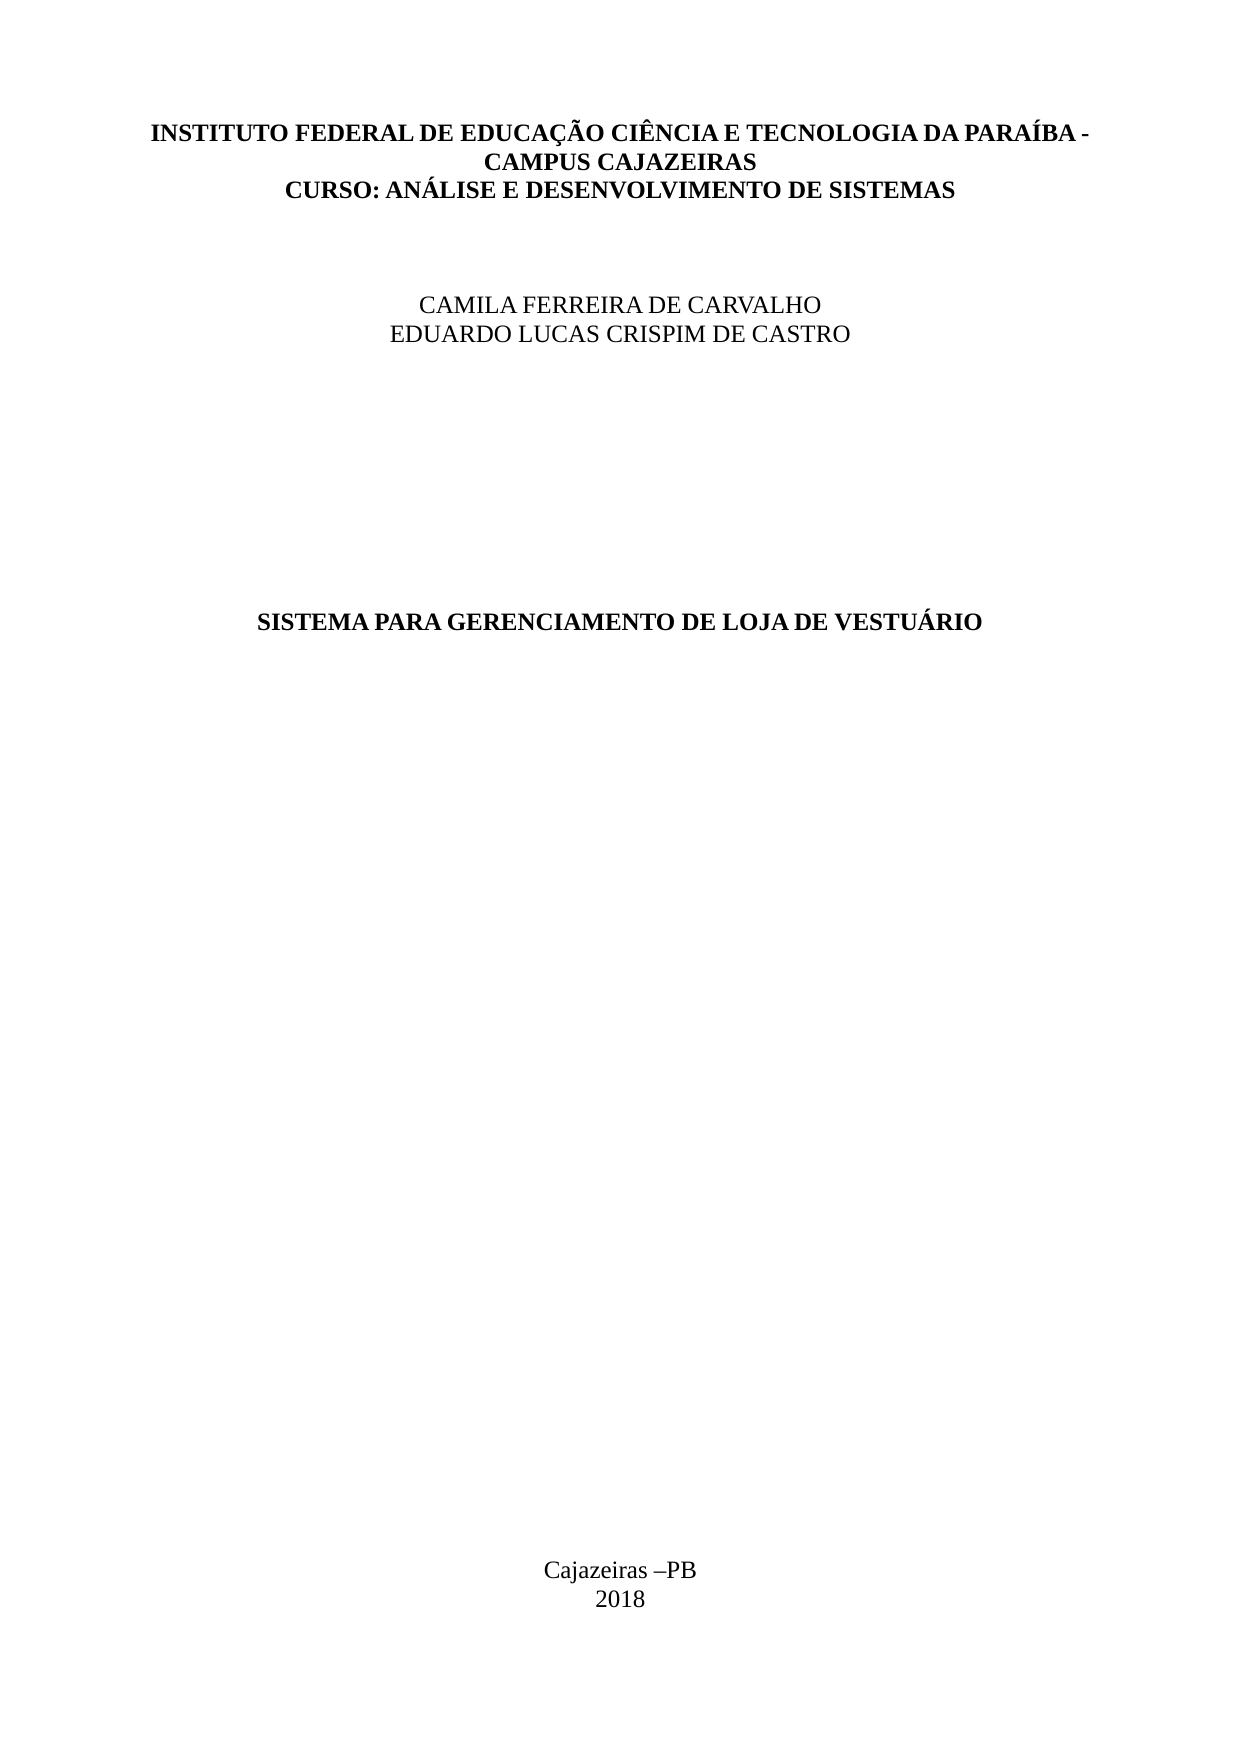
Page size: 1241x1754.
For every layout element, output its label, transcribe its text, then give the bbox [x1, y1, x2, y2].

text INSTITUTO FEDERAL DE EDUCAÇÃO CIÊNCIA E TECNOLOGIA DA PARAÍBA - [118, 118, 1122, 147]
text CAMPUS CAJAZEIRAS [118, 147, 1122, 176]
text CAMILA FERREIRA DE CARVALHO [118, 291, 1122, 319]
text SISTEMA PARA GERENCIAMENTO DE LOJA DE VESTUÁRIO [118, 607, 1122, 636]
text EDUARDO LUCAS CRISPIM DE CASTRO [118, 319, 1122, 348]
text 2018 [118, 1584, 1122, 1613]
text Cajazeiras –PB [118, 1556, 1122, 1584]
text CURSO: ANÁLISE E DESENVOLVIMENTO DE SISTEMAS [118, 176, 1122, 204]
